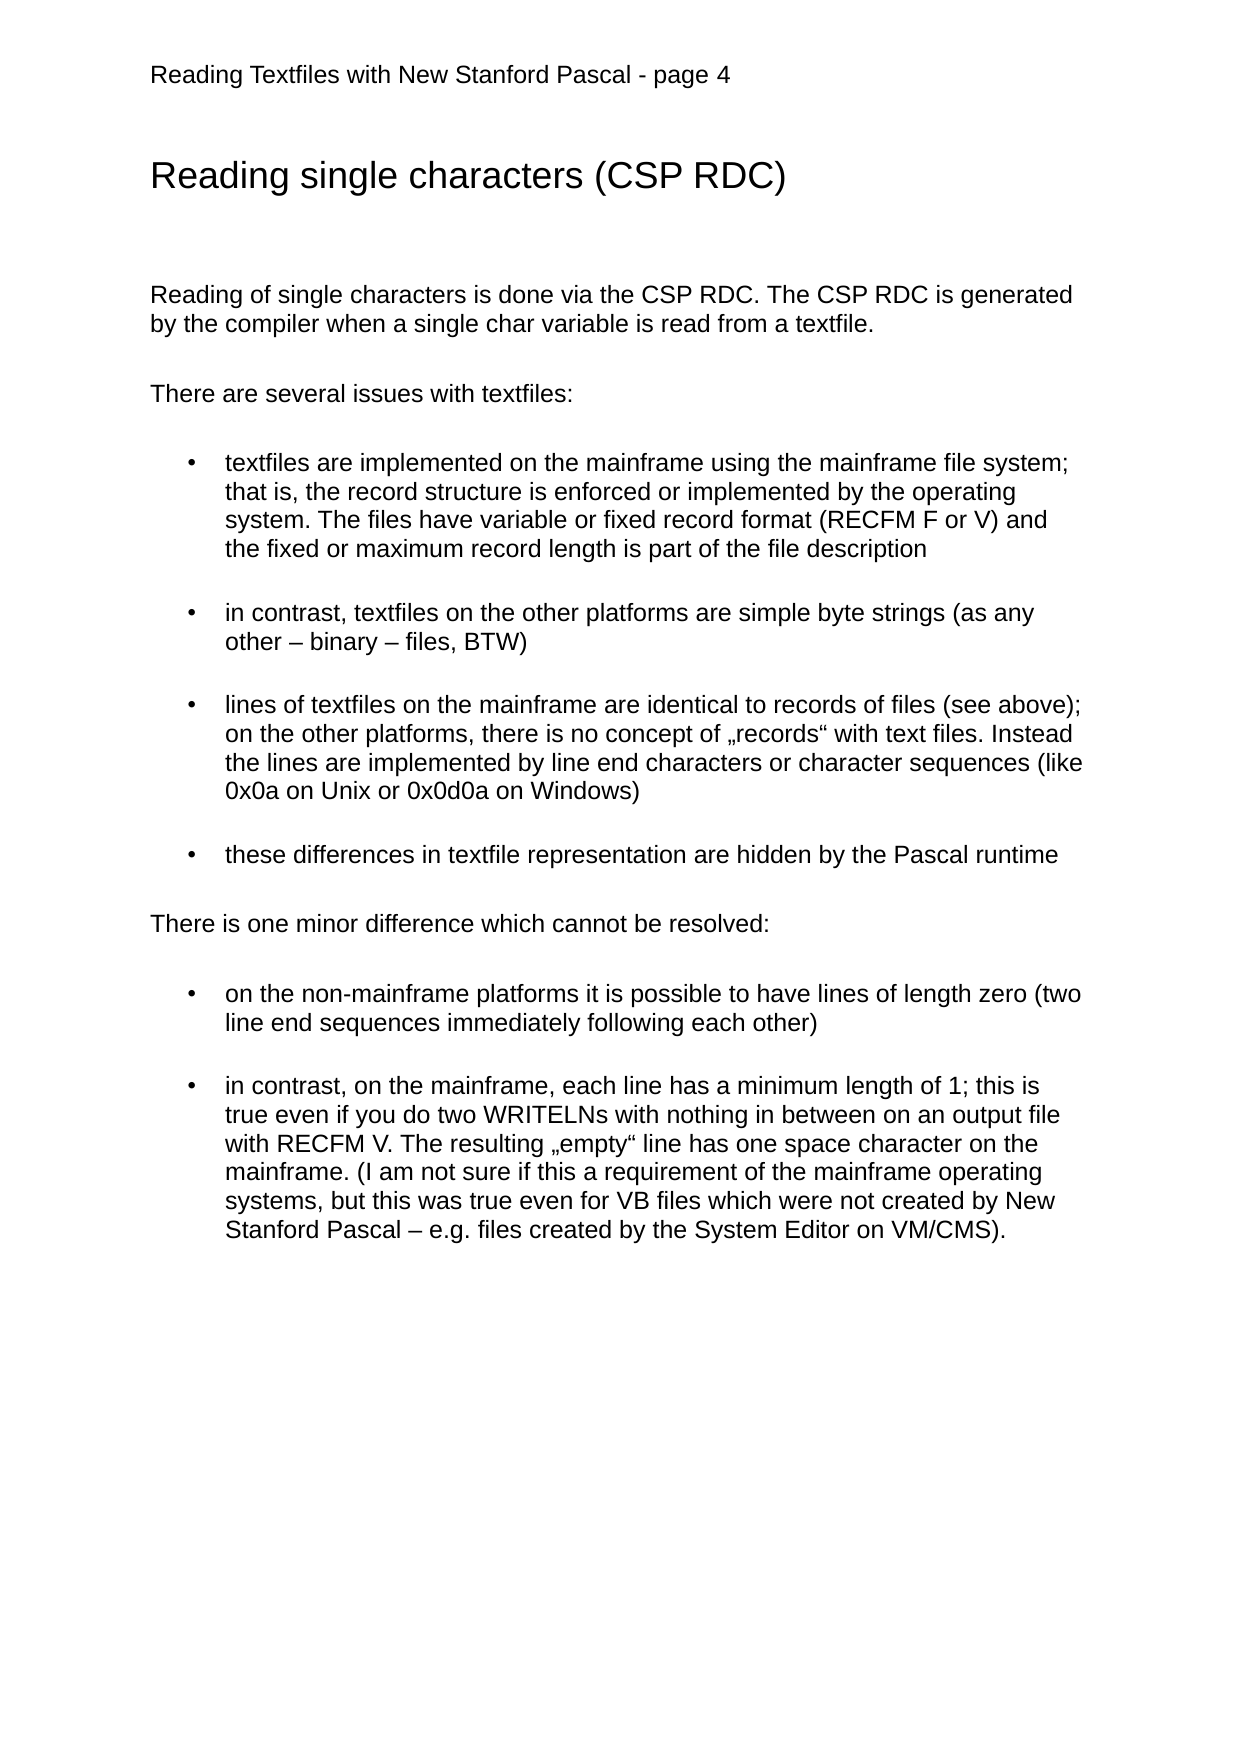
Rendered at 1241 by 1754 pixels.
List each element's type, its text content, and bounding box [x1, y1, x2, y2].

text There are several issues with textfiles: [150, 378, 1090, 407]
list in contrast, on the mainframe, each line has a minimum length of 1; this is true even if you do two WRITELNs with nothing in between on an output file with RECFM V. The resulting „empty“ line has one space character on the mainframe. (I am not sure if this a requirement of the mainframe operating systems, but this was true even for VB files which were not created by New Stanford Pascal – e.g. files created by the System Editor on VM/CMS). [187, 1071, 1090, 1272]
list these differences in textfile representation are hidden by the Pascal runtime [187, 840, 1090, 869]
list in contrast, textfiles on the other platforms are simple byte strings (as any other – binary – files, BTW) [187, 598, 1090, 684]
list lines of textfiles on the mainframe are identical to records of files (see above); on the other platforms, there is no concept of „records“ with text files. Instead the lines are implemented by line end characters or character sequences (like 0x0a on Unix or 0x0d0a on Windows) [187, 690, 1090, 834]
list on the non-mainframe platforms it is possible to have lines of length zero (two line end sequences immediately following each other) [187, 979, 1090, 1065]
text Reading single characters (CSP RDC) [150, 153, 1090, 197]
list textfiles are implemented on the mainframe using the mainframe file system; that is, the record structure is enforced or implemented by the operating system. The files have variable or fixed record format (RECFM F or V) and the fixed or maximum record length is part of the file description [187, 448, 1090, 592]
text There is one minor difference which cannot be resolved: [150, 909, 1090, 938]
text Reading of single characters is done via the CSP RDC. The CSP RDC is generated by the compiler when a single char variable is read from a textfile. [150, 252, 1090, 338]
